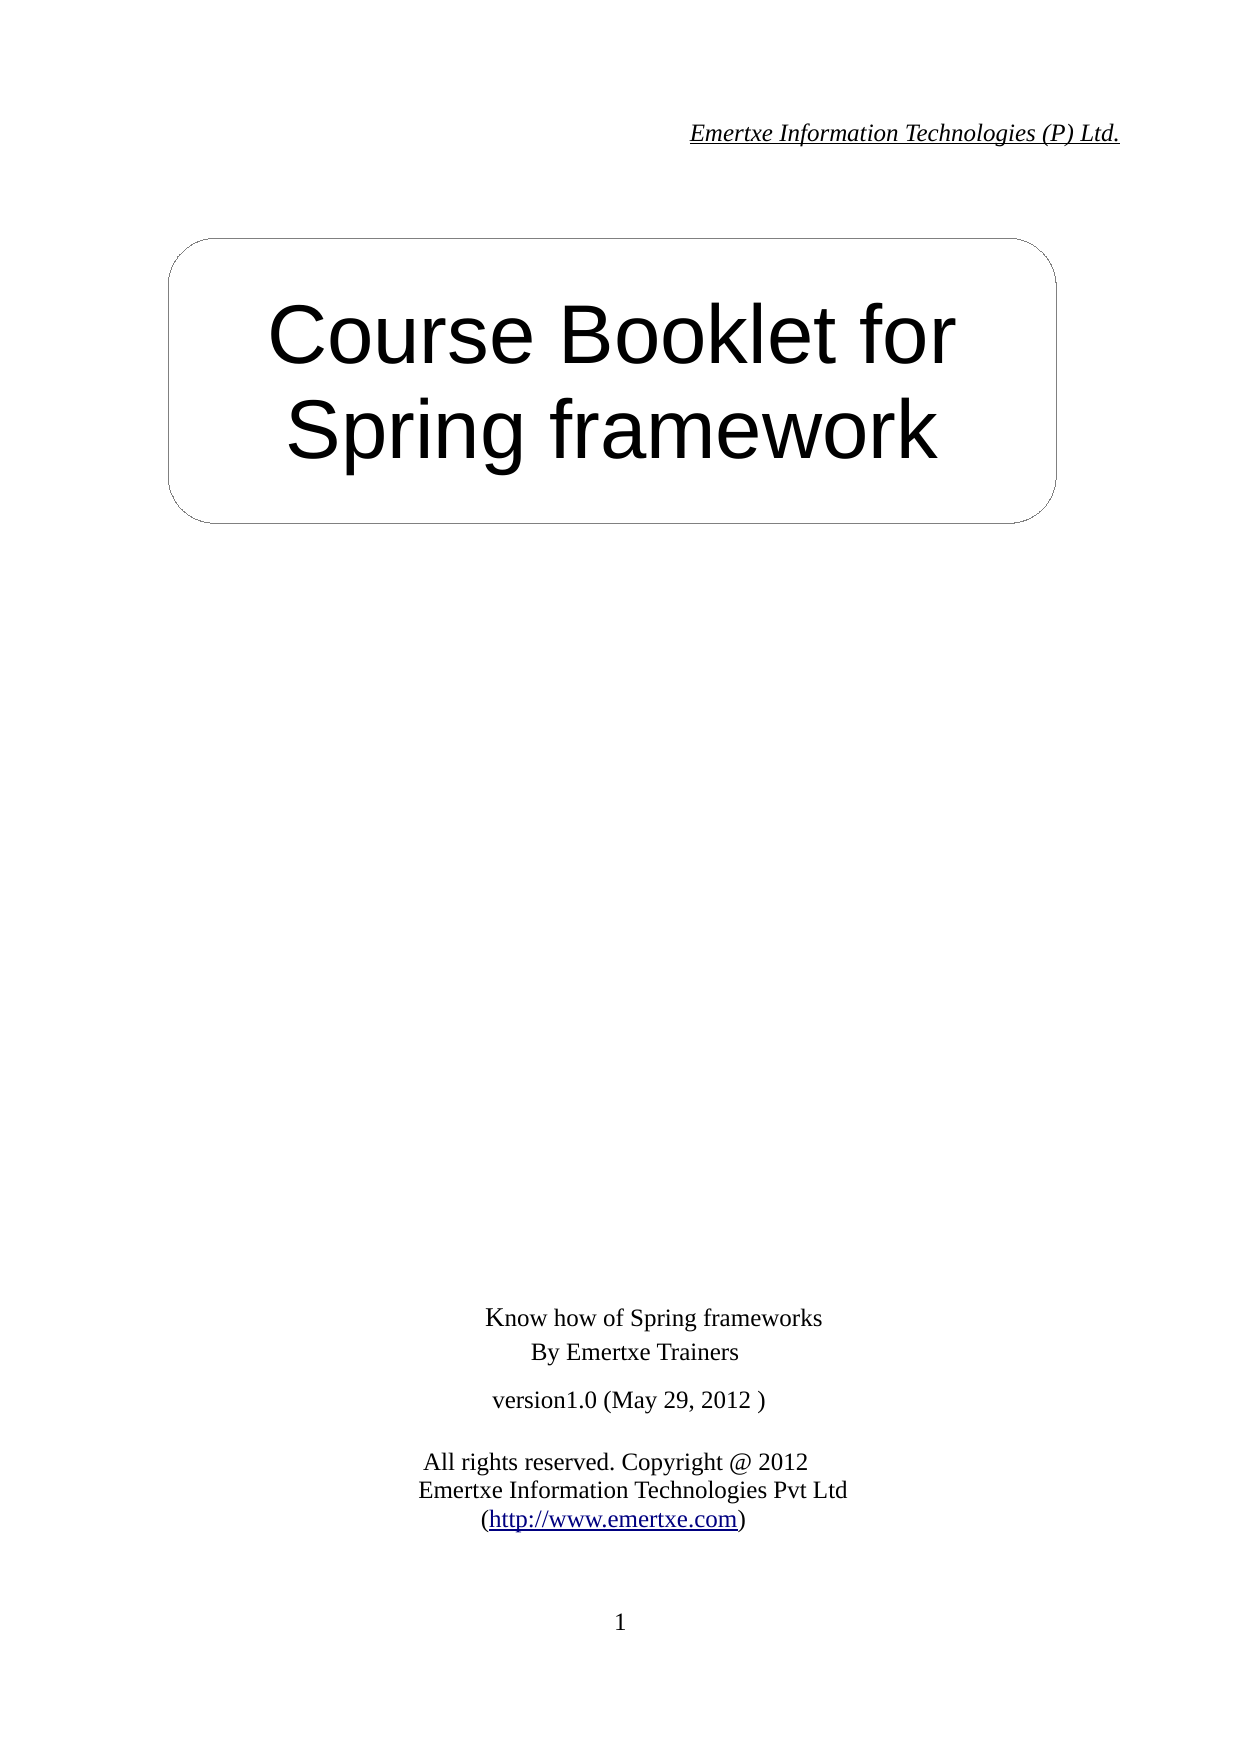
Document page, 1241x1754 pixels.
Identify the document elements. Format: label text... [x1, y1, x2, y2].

text Know how of Spring frameworks [118, 1284, 1122, 1337]
text By Emertxe Trainers [118, 1337, 1122, 1365]
text version1.0 (May 29, 2012 ) [118, 1365, 1122, 1418]
text (http://www.emertxe.com) [118, 1504, 1122, 1533]
text Emertxe Information Technologies Pvt Ltd [118, 1476, 1122, 1504]
text All rights reserved. Copyright @ 2012 [118, 1447, 1122, 1476]
